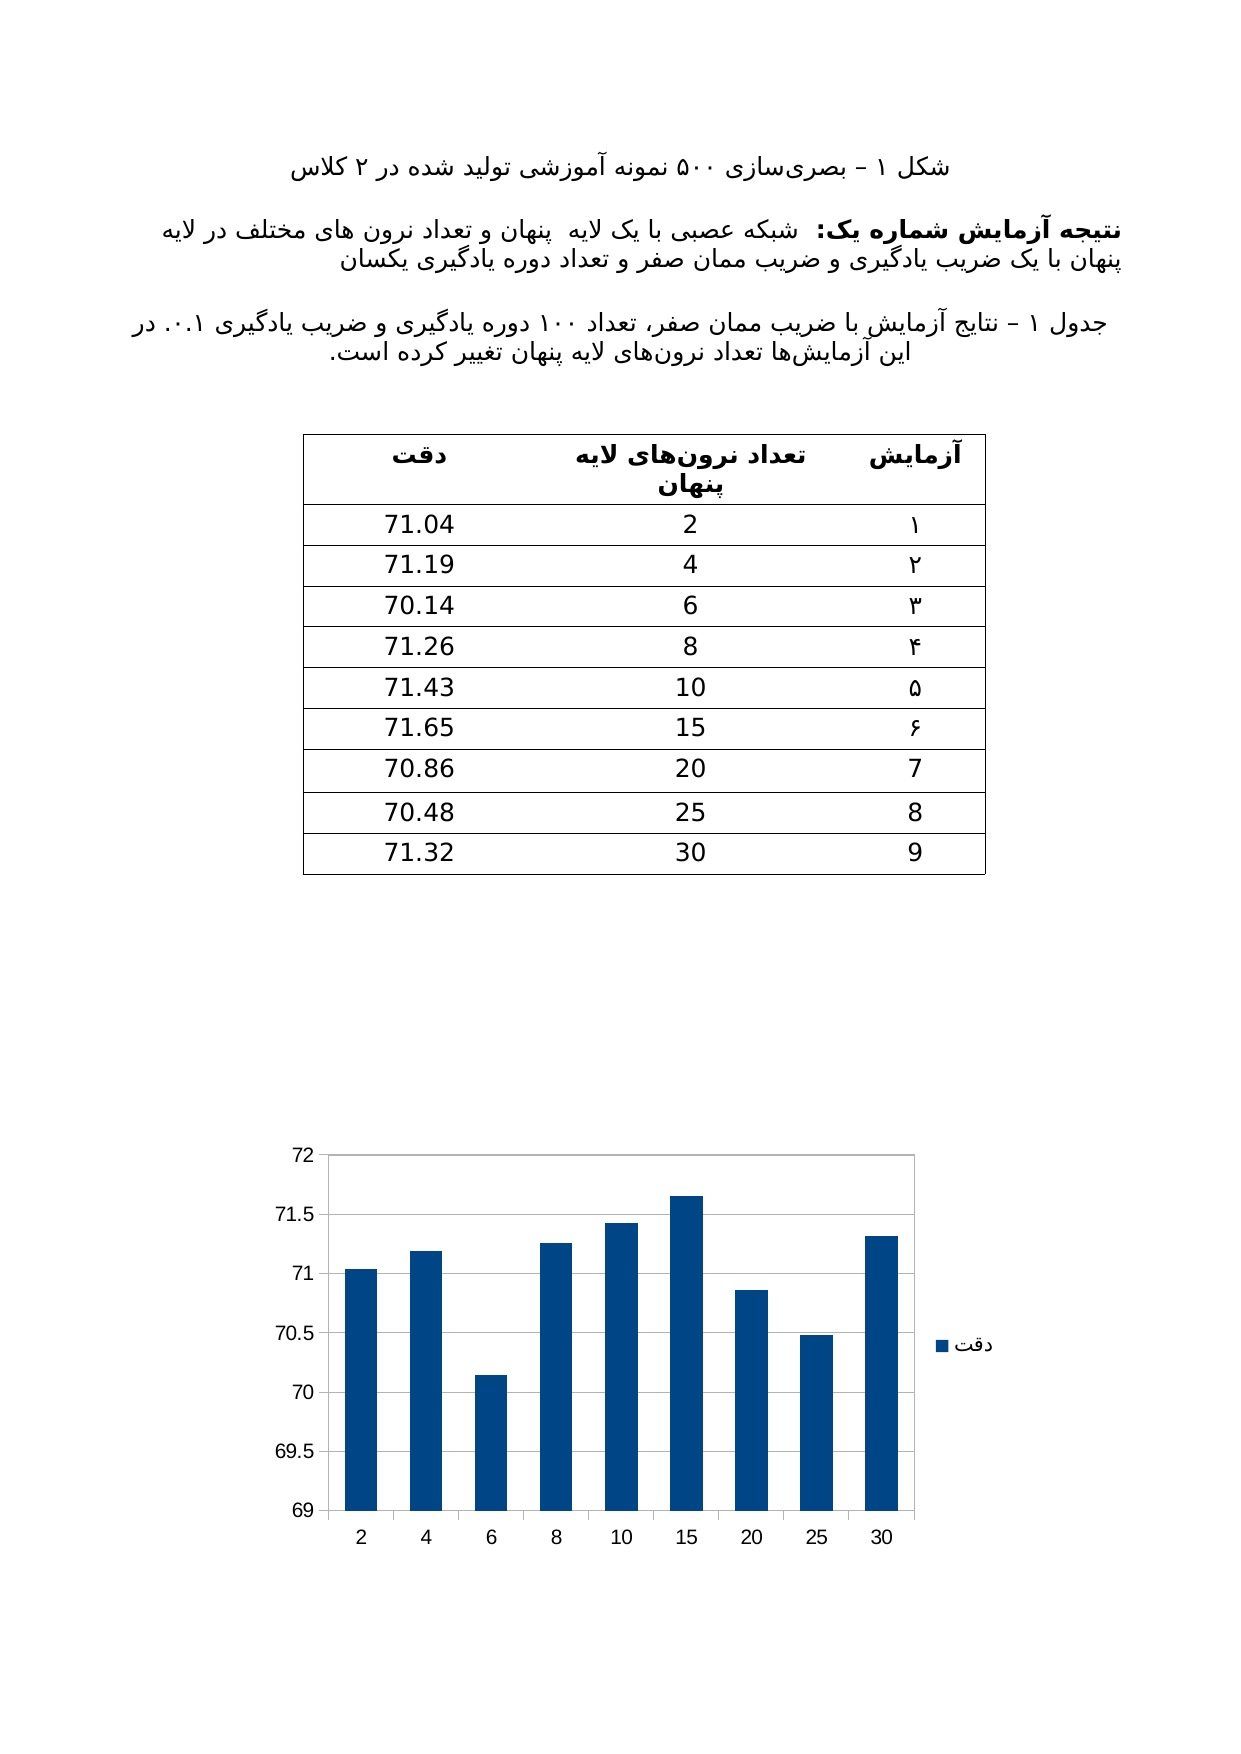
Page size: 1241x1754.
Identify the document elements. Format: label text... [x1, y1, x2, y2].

text نتیجه آزمایش شماره یک: شبکه عصبی با يک لايه پنهان و تعداد نرون­ های مختلف در لايه پنهان با يک ضريب يادگيری و ضريب ممان صفر و تعداد دوره يادگيری يکسان [118, 215, 1122, 274]
table_cell 70.86 [304, 750, 536, 792]
table_cell ۴ [845, 627, 985, 667]
table_cell 7 [845, 750, 985, 792]
table_cell 71.32 [304, 834, 536, 873]
table_cell 71.65 [304, 709, 536, 748]
table_cell ۶ [845, 709, 985, 748]
table_cell ۲ [845, 546, 985, 586]
table_cell 71.26 [304, 627, 536, 667]
table_cell 9 [845, 834, 985, 873]
table_cell 4 [536, 546, 845, 586]
text جدول ۱ – نتایج آزمایش با ضریب ممان صفر، تعداد ۱۰۰ دوره یادگیری و ضریب یادگیری ۰.۱. در این آزمایش‌ها تعداد نرون‌های لایه پنهان تغییر کرده است. [118, 308, 1122, 366]
table_cell 30 [536, 834, 845, 873]
table_cell 70.48 [304, 793, 536, 833]
table_cell 71.19 [304, 546, 536, 586]
table_cell 15 [536, 709, 845, 748]
table_cell 71.04 [304, 505, 536, 545]
table_cell ۳ [845, 587, 985, 626]
table_header آزمایش [845, 435, 985, 504]
table_cell 10 [536, 668, 845, 708]
table_cell 8 [845, 793, 985, 833]
table_cell 70.14 [304, 587, 536, 626]
table_cell 71.43 [304, 668, 536, 708]
table_cell 8 [536, 627, 845, 667]
table_cell 2 [536, 505, 845, 545]
table_header تعداد نرون‌های لایه پنهان [536, 435, 845, 504]
table_cell 6 [536, 587, 845, 626]
table_cell ۵ [845, 668, 985, 708]
table_header دقت [304, 435, 536, 504]
table_cell 25 [536, 793, 845, 833]
table_cell ۱ [845, 505, 985, 545]
table_cell 20 [536, 750, 845, 792]
text شکل ۱ – بصری‌سازی ۵۰۰ نمونه آموزشی تولید شده در ۲ کلاس [118, 152, 1122, 181]
